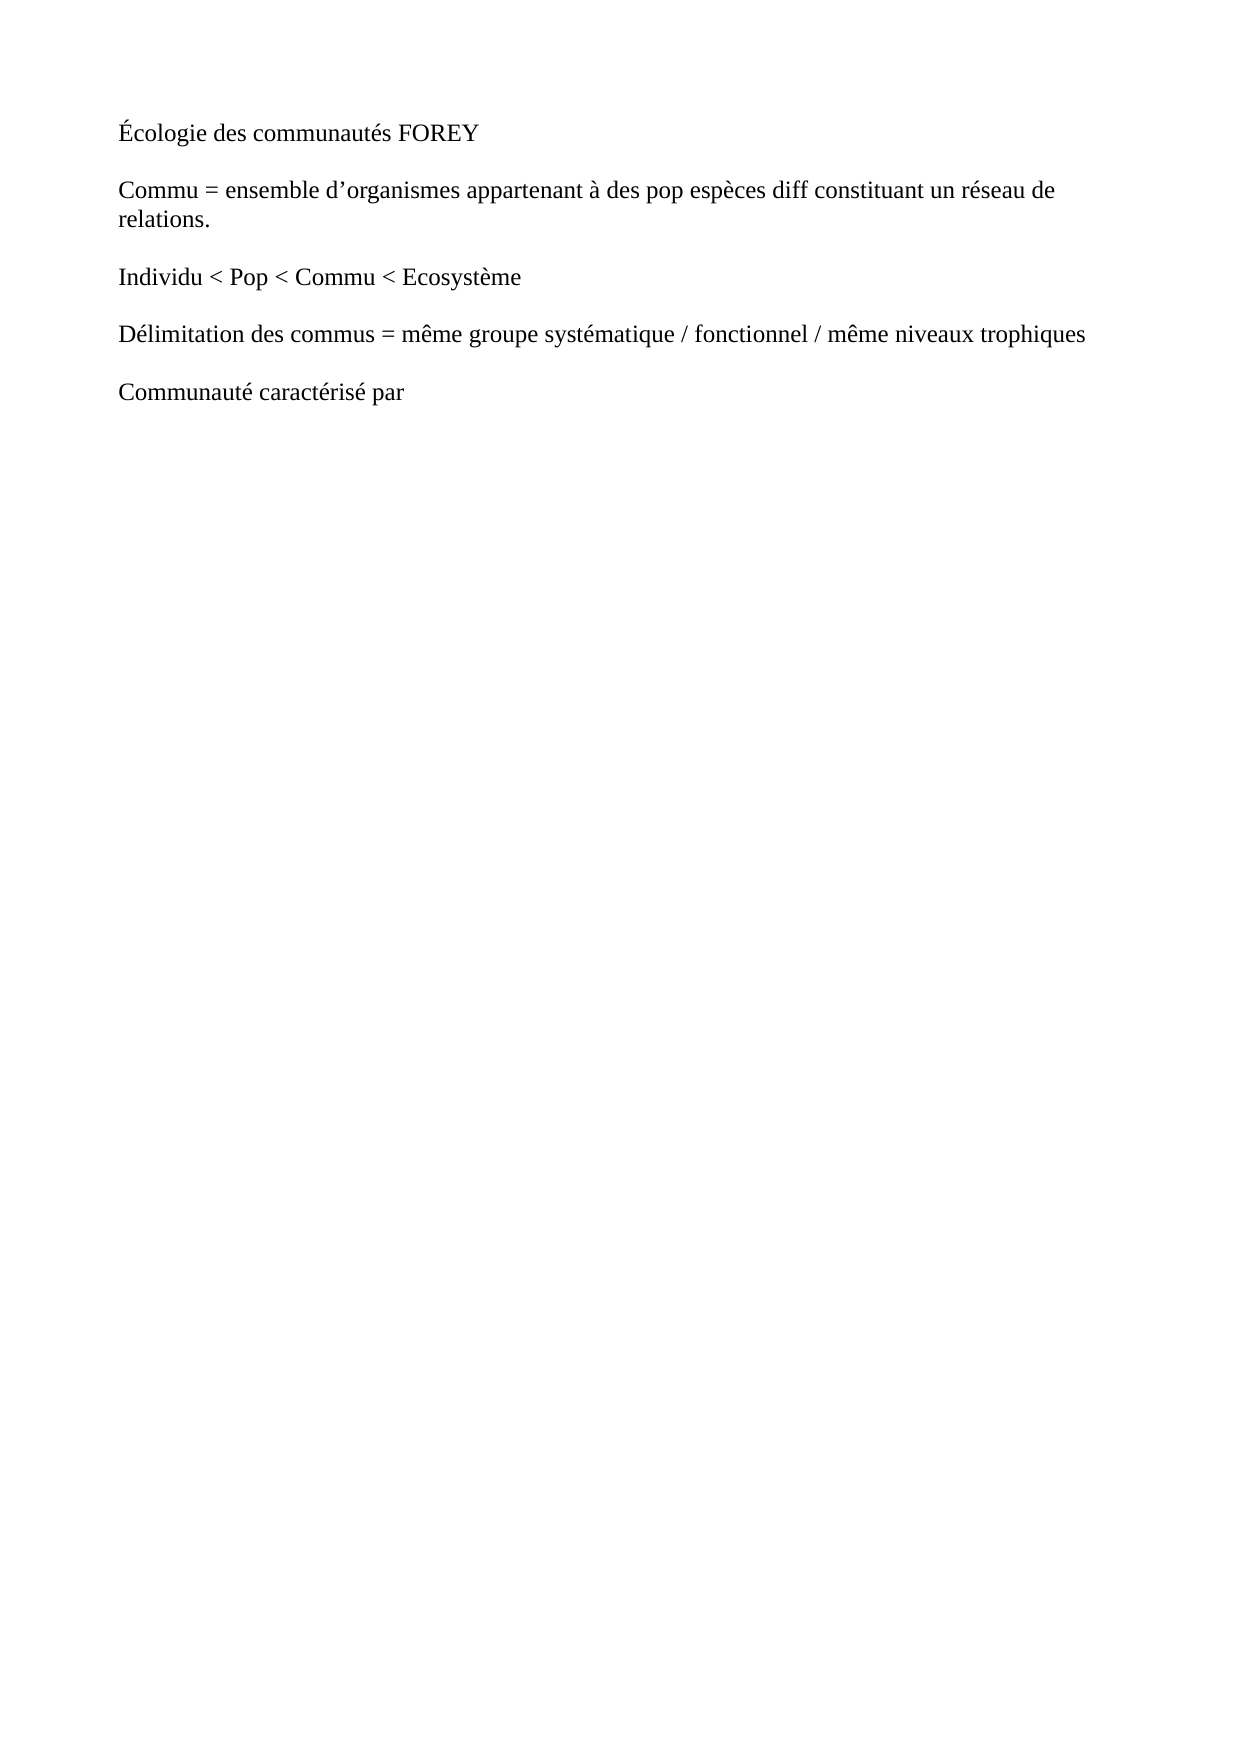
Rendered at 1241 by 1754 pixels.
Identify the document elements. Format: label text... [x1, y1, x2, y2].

text Individu < Pop < Commu < Ecosystème [118, 262, 1122, 291]
text Écologie des communautés FOREY [118, 118, 1122, 147]
text Délimitation des commus = même groupe systématique / fonctionnel / même niveaux trophiques [118, 319, 1122, 348]
text Communauté caractérisé par [118, 377, 1122, 406]
text Commu = ensemble d’organismes appartenant à des pop espèces diff constituant un réseau de relations. [118, 176, 1122, 233]
